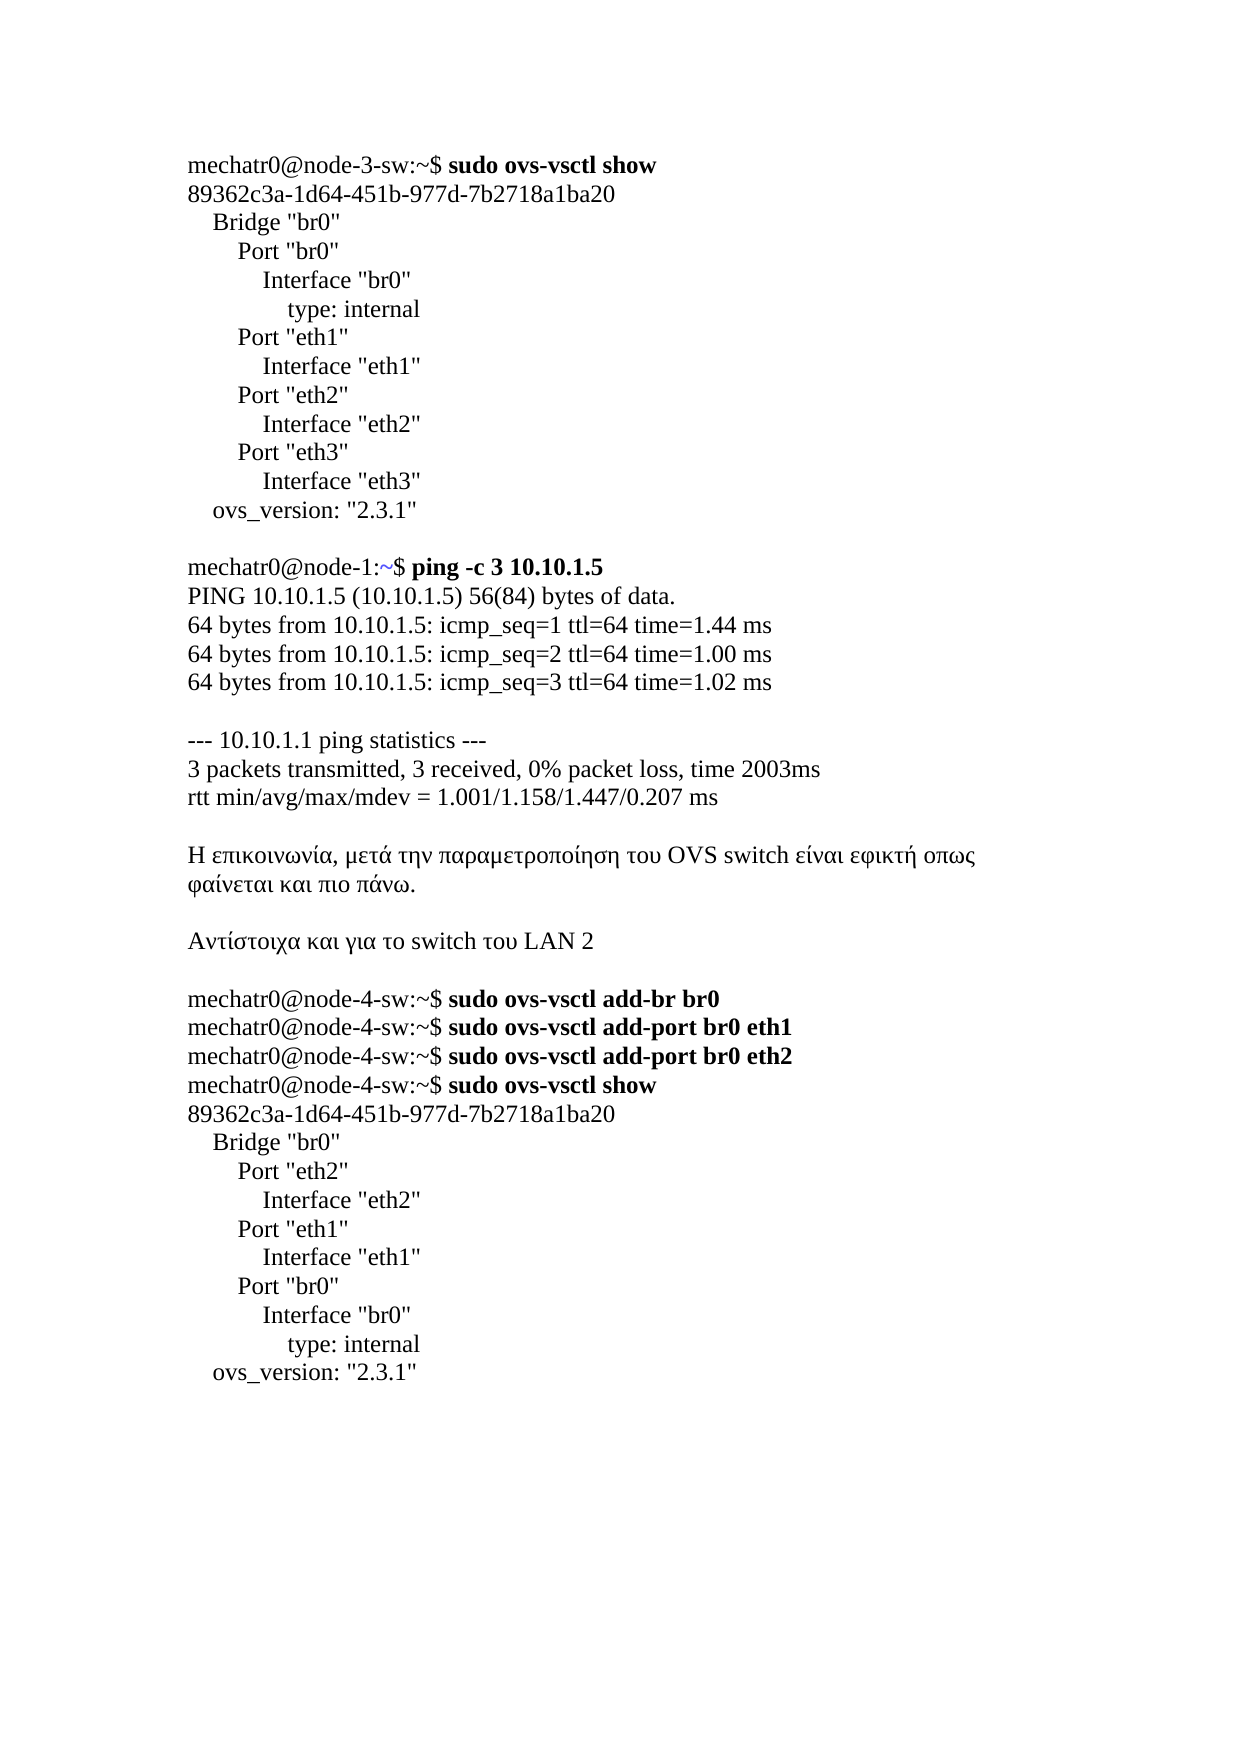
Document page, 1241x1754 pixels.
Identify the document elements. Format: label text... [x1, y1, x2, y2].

text Αντίστοιχα και για το switch του LAN 2 [187, 926, 1053, 955]
text Port "eth1" [187, 322, 1053, 351]
text Interface "eth1" [187, 351, 1053, 380]
text mechatr0@node-3-sw:~$ sudo ovs-vsctl show [187, 150, 1053, 179]
text Interface "br0" [187, 1300, 1053, 1329]
text Interface "eth1" [187, 1242, 1053, 1271]
text type: internal [187, 1329, 1053, 1357]
text Port "eth2" [187, 1156, 1053, 1185]
text 89362c3a-1d64-451b-977d-7b2718a1ba20 [187, 179, 1053, 207]
text Interface "eth3" [187, 466, 1053, 495]
text type: internal [187, 294, 1053, 322]
text mechatr0@node-4-sw:~$ sudo ovs-vsctl show [187, 1070, 1053, 1099]
text ovs_version: "2.3.1" [187, 495, 1053, 524]
text Port "eth1" [187, 1214, 1053, 1242]
text Port "br0" [187, 236, 1053, 265]
text mechatr0@node-4-sw:~$ sudo ovs-vsctl add-br br0 [187, 984, 1053, 1012]
text 89362c3a-1d64-451b-977d-7b2718a1ba20 [187, 1099, 1053, 1127]
text Η επικοινωνία, μετά την παραμετροποίηση του OVS switch είναι εφικτή οπως φαίνεται και πιο πάνω. [187, 840, 1053, 897]
text Bridge "br0" [187, 207, 1053, 236]
text Port "eth3" [187, 437, 1053, 466]
text Interface "br0" [187, 265, 1053, 294]
text Port "br0" [187, 1271, 1053, 1300]
text Interface "eth2" [187, 1185, 1053, 1214]
text mechatr0@node-1:~$ ping -c 3 10.10.1.5 PING 10.10.1.5 (10.10.1.5) 56(84) bytes of data. 64 bytes from 10.10.1.5: icmp_seq=1 ttl=64 time=1.44 ms 64 bytes from 10.10.1.5: icmp_seq=2 ttl=64 time=1.00 ms 64 bytes from 10.10.1.5: icmp_seq=3 ttl=64 time=1.02 ms --- 10.10.1.1 ping statistics --- 3 packets transmitted, 3 received, 0% packet loss, time 2003ms rtt min/avg/max/mdev = 1.001/1.158/1.447/0.207 ms [187, 552, 1053, 840]
text mechatr0@node-4-sw:~$ sudo ovs-vsctl add-port br0 eth1 [187, 1012, 1053, 1041]
text ovs_version: "2.3.1" [187, 1357, 1053, 1386]
text Bridge "br0" [187, 1127, 1053, 1156]
text Port "eth2" [187, 380, 1053, 409]
text Interface "eth2" [187, 409, 1053, 437]
text mechatr0@node-4-sw:~$ sudo ovs-vsctl add-port br0 eth2 [187, 1041, 1053, 1070]
